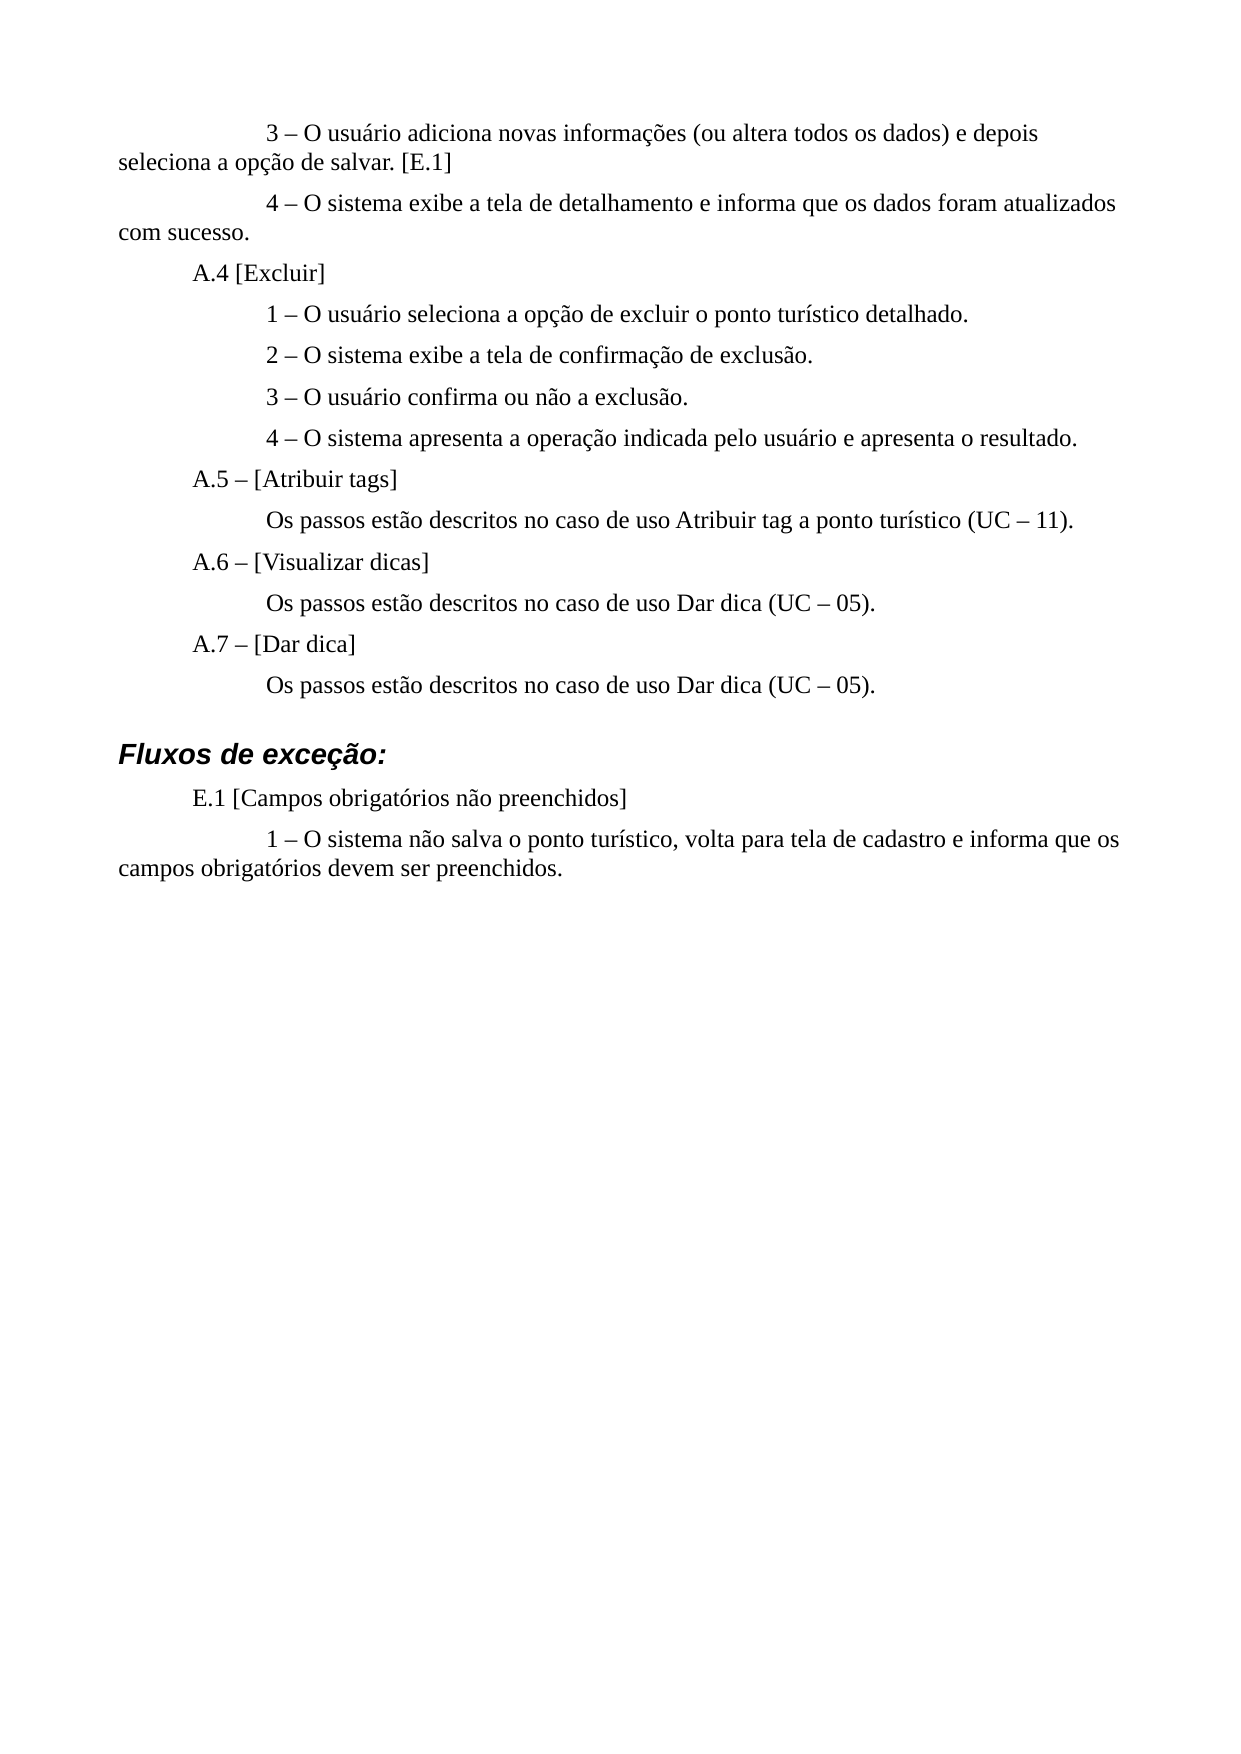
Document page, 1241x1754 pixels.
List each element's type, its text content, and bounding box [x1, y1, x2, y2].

text 2 – O sistema exibe a tela de confirmação de exclusão. [118, 341, 1122, 369]
text 3 – O usuário adiciona novas informações (ou altera todos os dados) e depois seleciona a opção de salvar. [E.1] [118, 118, 1122, 176]
text A.5 – [Atribuir tags] [118, 464, 1122, 493]
text E.1 [Campos obrigatórios não preenchidos] [118, 783, 1122, 812]
text A.6 – [Visualizar dicas] [118, 547, 1122, 576]
text 4 – O sistema exibe a tela de detalhamento e informa que os dados foram atualizados com sucesso. [118, 188, 1122, 246]
text A.4 [Excluir] [118, 258, 1122, 287]
text A.7 – [Dar dica] [118, 629, 1122, 658]
text Os passos estão descritos no caso de uso Atribuir tag a ponto turístico (UC – 11). [118, 506, 1122, 534]
text 4 – O sistema apresenta a operação indicada pelo usuário e apresenta o resultado. [118, 423, 1122, 452]
subtitle Fluxos de exceção: [118, 737, 1122, 770]
text Os passos estão descritos no caso de uso Dar dica (UC – 05). [118, 671, 1122, 699]
text 1 – O usuário seleciona a opção de excluir o ponto turístico detalhado. [118, 299, 1122, 328]
text 1 – O sistema não salva o ponto turístico, volta para tela de cadastro e informa que os campos obrigatórios devem ser preenchidos. [118, 824, 1122, 882]
text 3 – O usuário confirma ou não a exclusão. [118, 382, 1122, 411]
text Os passos estão descritos no caso de uso Dar dica (UC – 05). [118, 588, 1122, 617]
